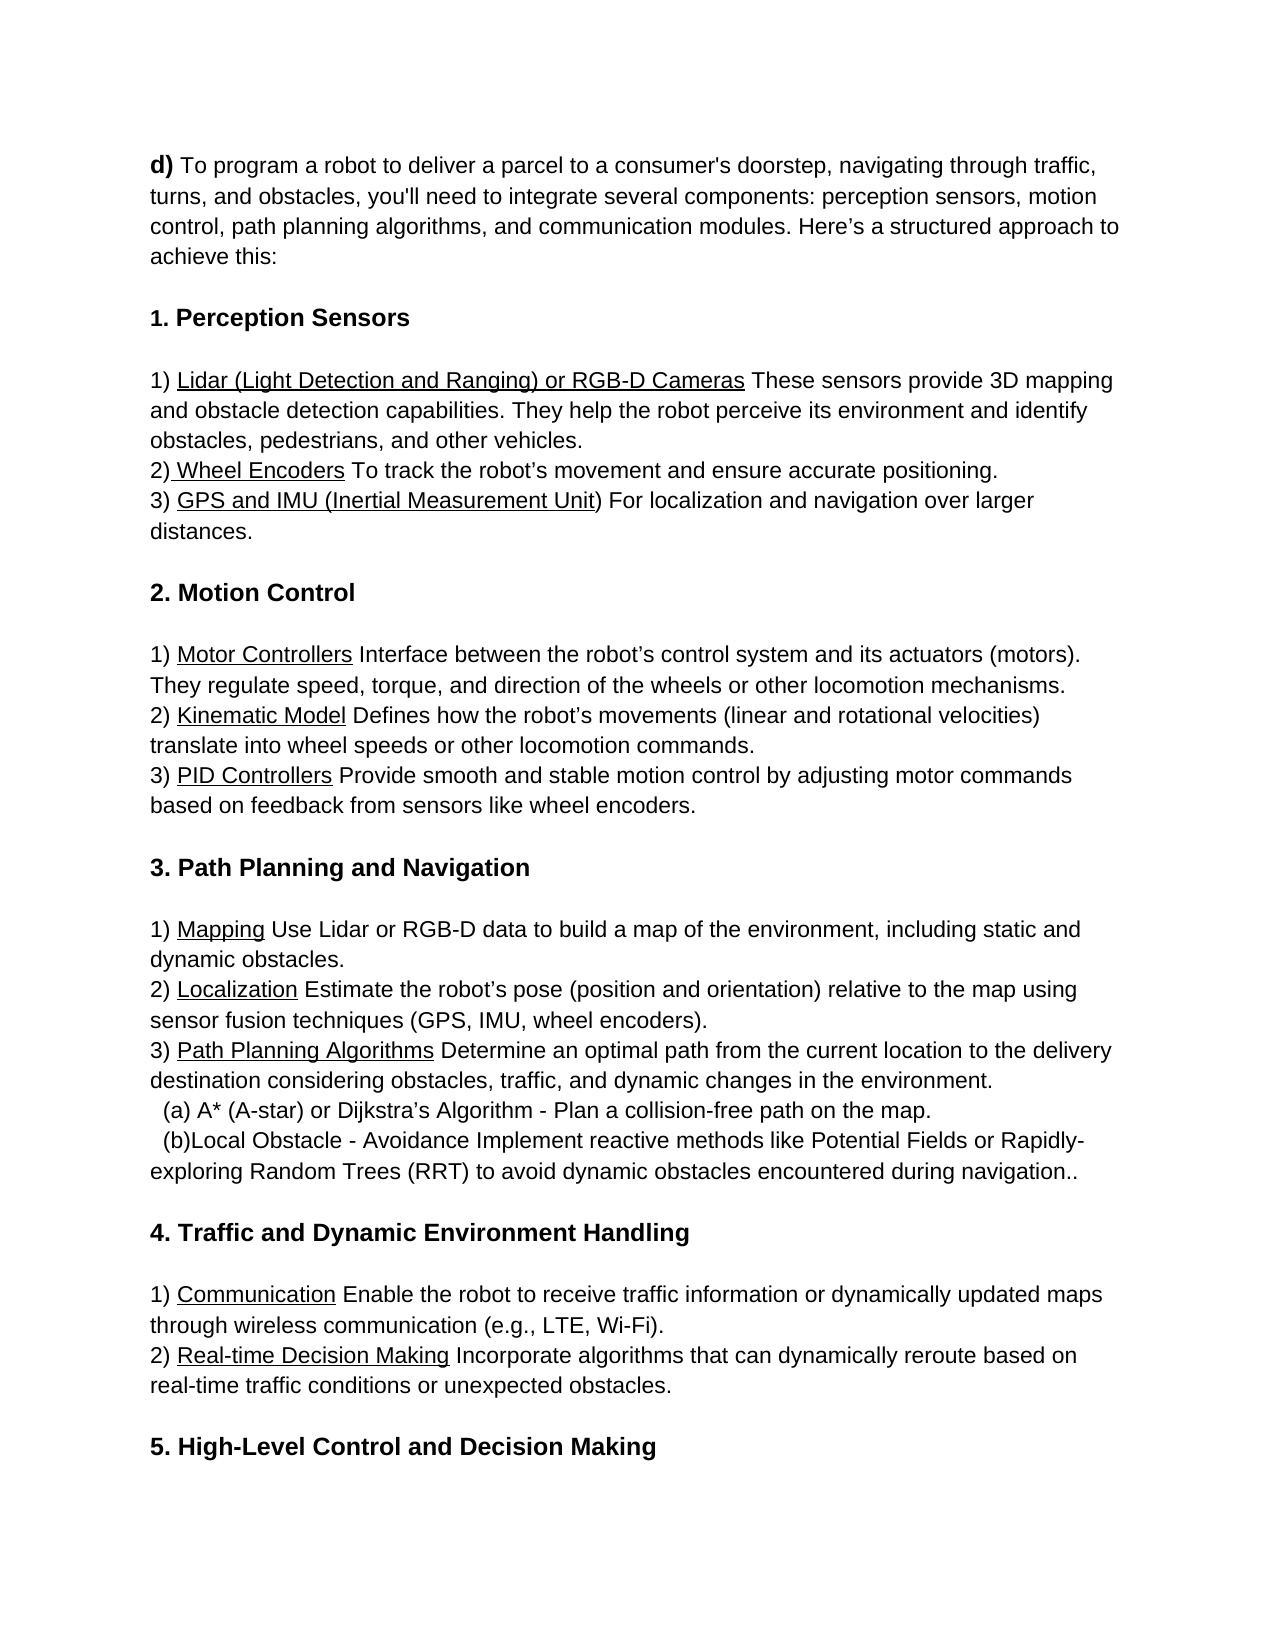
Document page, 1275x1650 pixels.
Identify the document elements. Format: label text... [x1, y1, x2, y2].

text 3) GPS and IMU (Inertial Measurement Unit) For localization and navigation over larger distances. [150, 487, 1125, 544]
text 2) Kinematic Model Defines how the robot’s movements (linear and rotational velocities) translate into wheel speeds or other locomotion commands. [150, 702, 1125, 758]
text 2) Wheel Encoders To track the robot’s movement and ensure accurate positioning. [150, 457, 1125, 484]
text 3) Path Planning Algorithms Determine an optimal path from the current location to the delivery destination considering obstacles, traffic, and dynamic changes in the environment. [150, 1037, 1125, 1093]
text (b)Local Obstacle - Avoidance Implement reactive methods like Potential Fields or Rapidly-exploring Random Trees (RRT) to avoid dynamic obstacles encountered during navigation.. [150, 1127, 1125, 1184]
text d) To program a robot to deliver a parcel to a consumer's doorstep, navigating through traffic, turns, and obstacles, you'll need to integrate several components: perception sensors, motion control, path planning algorithms, and communication modules. Here’s a structured approach to achieve this: [150, 150, 1125, 269]
text 2) Localization Estimate the robot’s pose (position and orientation) relative to the map using sensor fusion techniques (GPS, IMU, wheel encoders). [150, 976, 1125, 1033]
text 1) Lidar (Light Detection and Ranging) or RGB-D Cameras These sensors provide 3D mapping and obstacle detection capabilities. They help the robot perceive its environment and identify obstacles, pedestrians, and other vehicles. [150, 367, 1125, 453]
text 3. Path Planning and Navigation [150, 853, 1125, 882]
text 1) Motor Controllers Interface between the robot’s control system and its actuators (motors). They regulate speed, torque, and direction of the wheels or other locomotion mechanisms. [150, 641, 1125, 698]
text 1) Communication Enable the robot to receive traffic information or dynamically updated maps through wireless communication (e.g., LTE, Wi-Fi). [150, 1281, 1125, 1338]
text 5. High-Level Control and Decision Making [150, 1432, 1125, 1461]
text 4. Traffic and Dynamic Environment Handling [150, 1218, 1125, 1247]
text 2) Real-time Decision Making Incorporate algorithms that can dynamically reroute based on real-time traffic conditions or unexpected obstacles. [150, 1342, 1125, 1398]
text 3) PID Controllers Provide smooth and stable motion control by adjusting motor commands based on feedback from sensors like wheel encoders. [150, 762, 1125, 819]
text 2. Motion Control [150, 578, 1125, 607]
text (a) A* (A-star) or Dijkstra’s Algorithm - Plan a collision-free path on the map. [150, 1097, 1125, 1124]
text 1) Mapping Use Lidar or RGB-D data to build a map of the environment, including static and dynamic obstacles. [150, 916, 1125, 973]
text 1. Perception Sensors [150, 303, 1125, 332]
